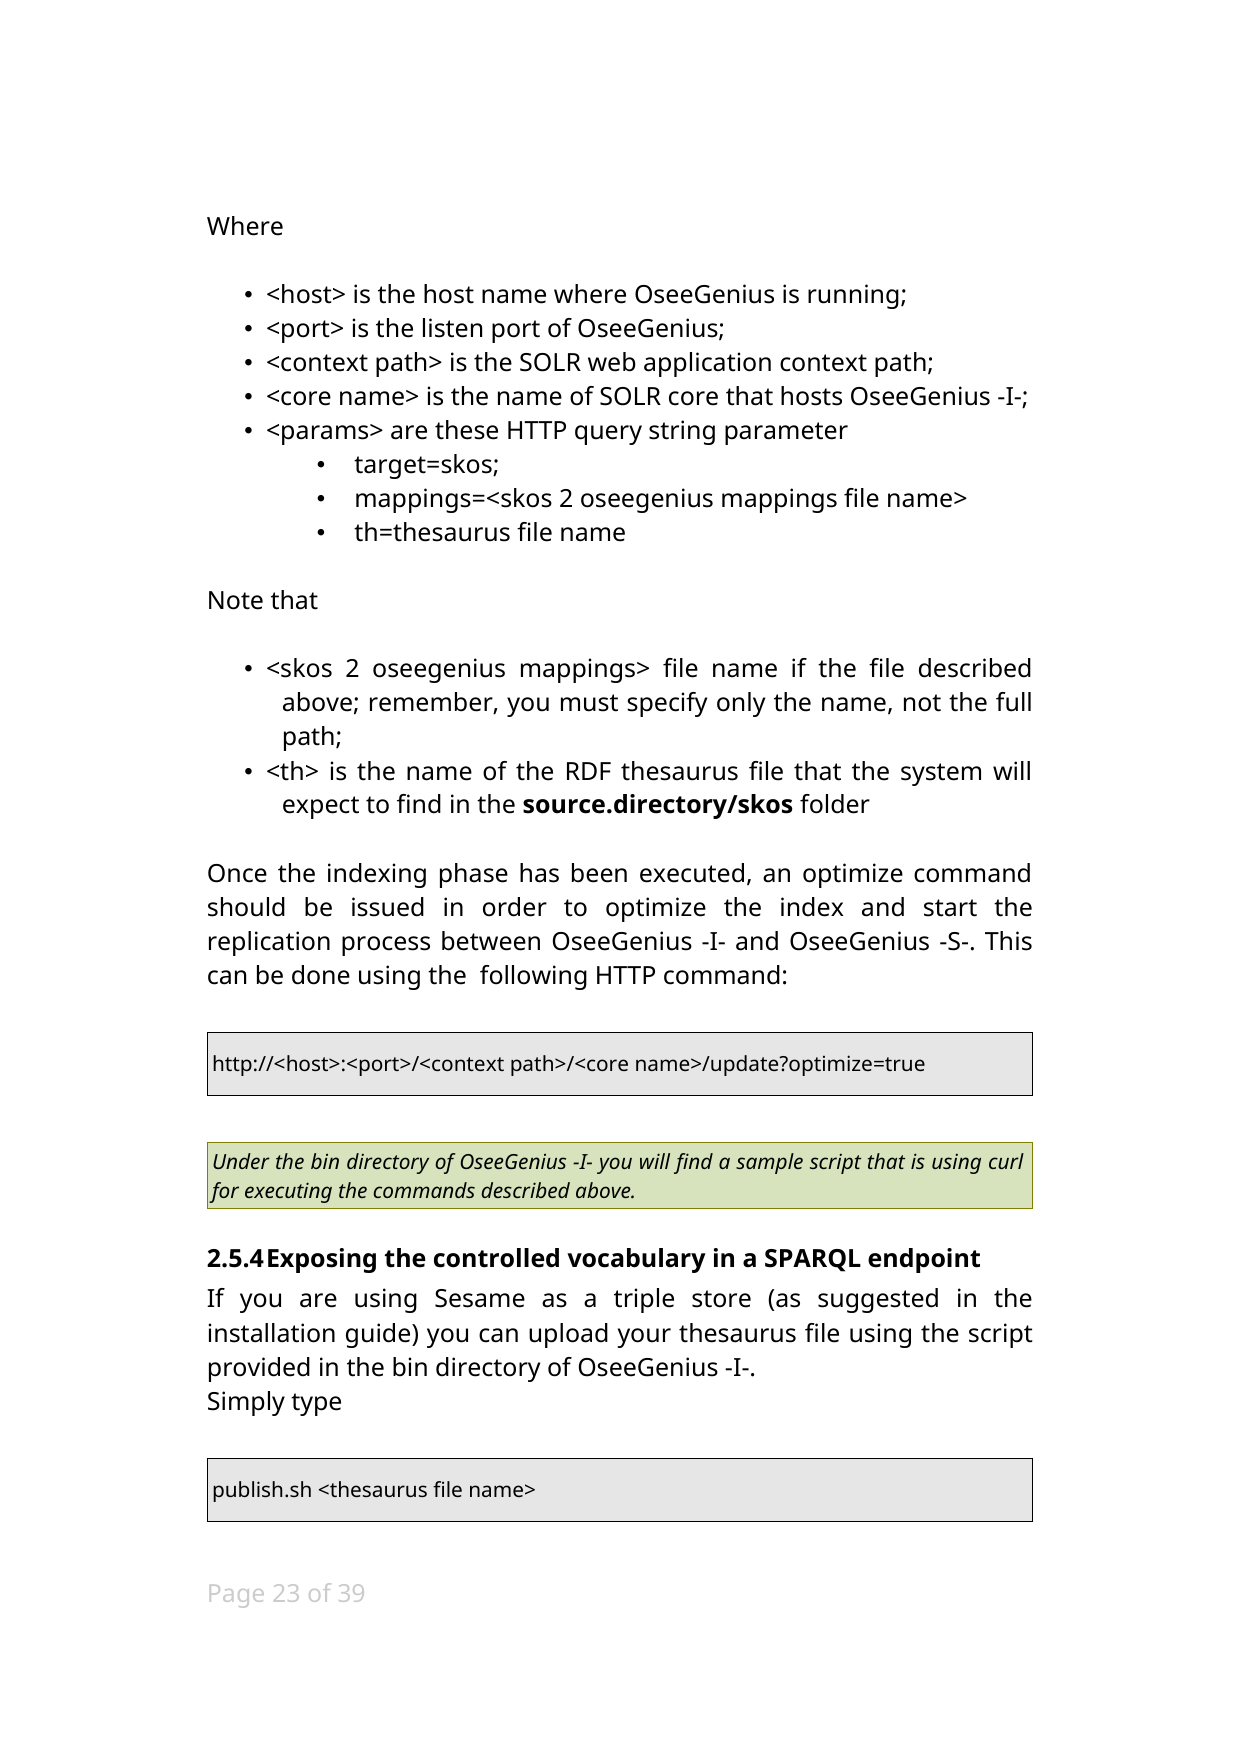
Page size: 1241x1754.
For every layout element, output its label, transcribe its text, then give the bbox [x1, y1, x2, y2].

list th=thesaurus file name [317, 515, 1033, 549]
list target=skos; [317, 447, 1033, 481]
text If you are using Sesame as a triple store (as suggested in the installation guide) you can upload your thesaurus file using the script provided in the bin directory of OseeGenius -I-. [207, 1281, 1033, 1383]
list Once the indexing phase has been executed, an optimize command should be issued in order to optimize the index and start the replication process between OseeGenius -I- and OseeGenius -S-. This can be done using the following HTTP command: [207, 855, 1033, 992]
subtitle Exposing the controlled vocabulary in a SPARQL endpoint [207, 1241, 1033, 1275]
text publish.sh <thesaurus file name> [208, 1459, 1032, 1521]
list Under the bin directory of OseeGenius -I- you will find a sample script that is using curl for executing the commands described above. [208, 1143, 1032, 1208]
list <port> is the listen port of OseeGenius; [244, 310, 1033, 344]
list <params> are these HTTP query string parameter [244, 412, 1033, 447]
list mappings=<skos 2 oseegenius mappings file name> [317, 481, 1033, 515]
text Note that [207, 583, 1033, 617]
list <core name> is the name of SOLR core that hosts OseeGenius -I-; [244, 378, 1033, 412]
list <context path> is the SOLR web application context path; [244, 344, 1033, 378]
text http://<host>:<port>/<context path>/<core name>/update?optimize=true [208, 1033, 1032, 1095]
list <skos 2 oseegenius mappings> file name if the file described above; remember, you must specify only the name, not the full path; [244, 651, 1033, 753]
list <host> is the host name where OseeGenius is running; [244, 276, 1033, 310]
text Simply type [207, 1383, 1033, 1417]
list <th> is the name of the RDF thesaurus file that the system will expect to find in the source.directory/skos folder [244, 753, 1033, 821]
text Where [207, 208, 1033, 242]
